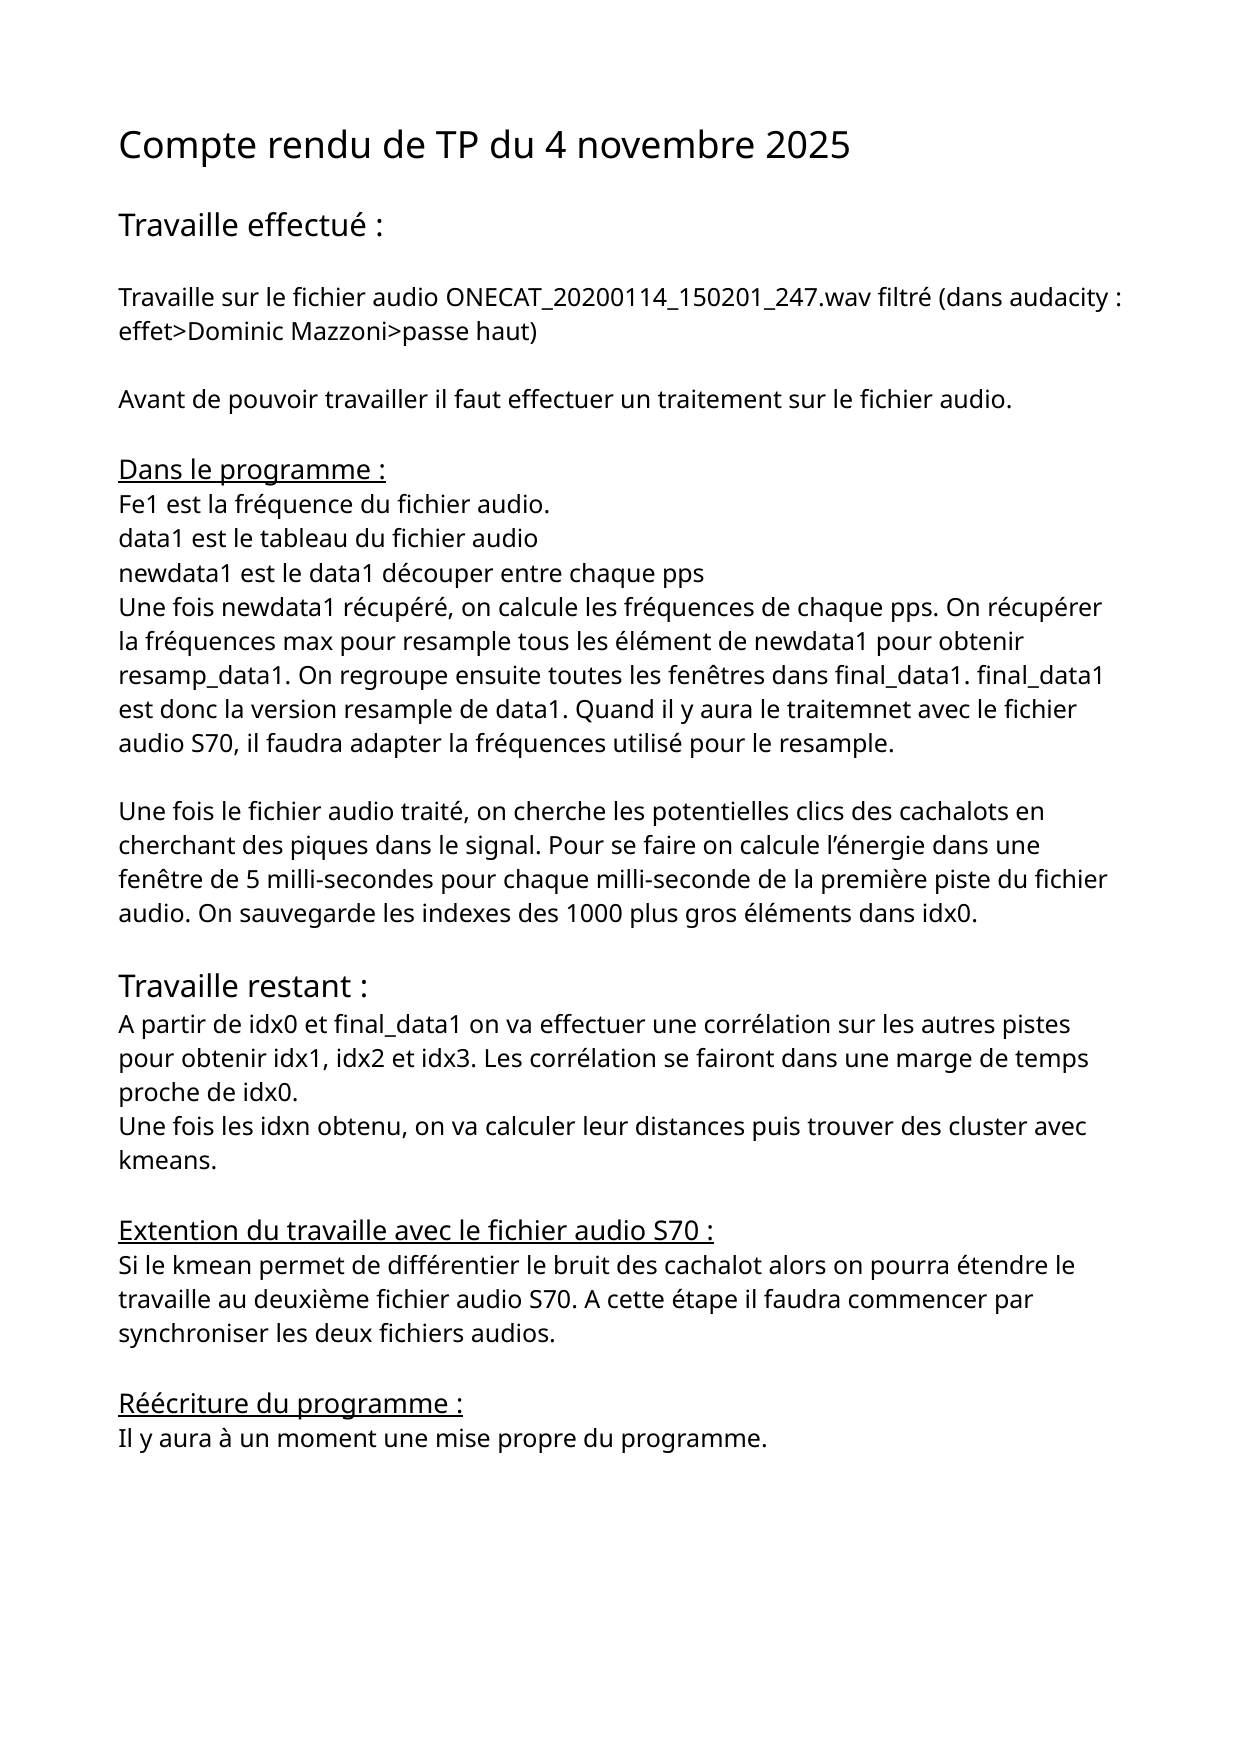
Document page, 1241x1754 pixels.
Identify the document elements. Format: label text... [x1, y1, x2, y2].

text Une fois le fichier audio traité, on cherche les potentielles clics des cachalots en cherchant des piques dans le signal. Pour se faire on calcule l’énergie dans une fenêtre de 5 milli-secondes pour chaque milli-seconde de la première piste du fichier audio. On sauvegarde les indexes des 1000 plus gros éléments dans idx0. [118, 794, 1122, 930]
text data1 est le tableau du fichier audio [118, 521, 1122, 555]
text Si le kmean permet de différentier le bruit des cachalot alors on pourra étendre le travaille au deuxième fichier audio S70. A cette étape il faudra commencer par synchroniser les deux fichiers audios. [118, 1248, 1122, 1350]
text Avant de pouvoir travailler il faut effectuer un traitement sur le fichier audio. [118, 382, 1122, 416]
text Extention du travaille avec le fichier audio S70 : [118, 1211, 1122, 1248]
text Réécriture du programme : [118, 1384, 1122, 1421]
text Fe1 est la fréquence du fichier audio. [118, 487, 1122, 521]
text Travaille restant : [118, 964, 1122, 1007]
text A partir de idx0 et final_data1 on va effectuer une corrélation sur les autres pistes pour obtenir idx1, idx2 et idx3. Les corrélation se fairont dans une marge de temps proche de idx0. [118, 1007, 1122, 1109]
text Il y aura à un moment une mise propre du programme. [118, 1421, 1122, 1455]
text Compte rendu de TP du 4 novembre 2025 [118, 118, 1122, 169]
text Travaille effectué : [118, 203, 1122, 246]
text Travaille sur le fichier audio ONECAT_20200114_150201_247.wav filtré (dans audacity : effet>Dominic Mazzoni>passe haut) [118, 280, 1122, 348]
text Une fois les idxn obtenu, on va calculer leur distances puis trouver des cluster avec kmeans. [118, 1109, 1122, 1177]
text newdata1 est le data1 découper entre chaque pps [118, 555, 1122, 589]
text Dans le programme : [118, 450, 1122, 487]
text Une fois newdata1 récupéré, on calcule les fréquences de chaque pps. On récupérer la fréquences max pour resample tous les élément de newdata1 pour obtenir resamp_data1. On regroupe ensuite toutes les fenêtres dans final_data1. final_data1 est donc la version resample de data1. Quand il y aura le traitemnet avec le fichier audio S70, il faudra adapter la fréquences utilisé pour le resample. [118, 589, 1122, 759]
